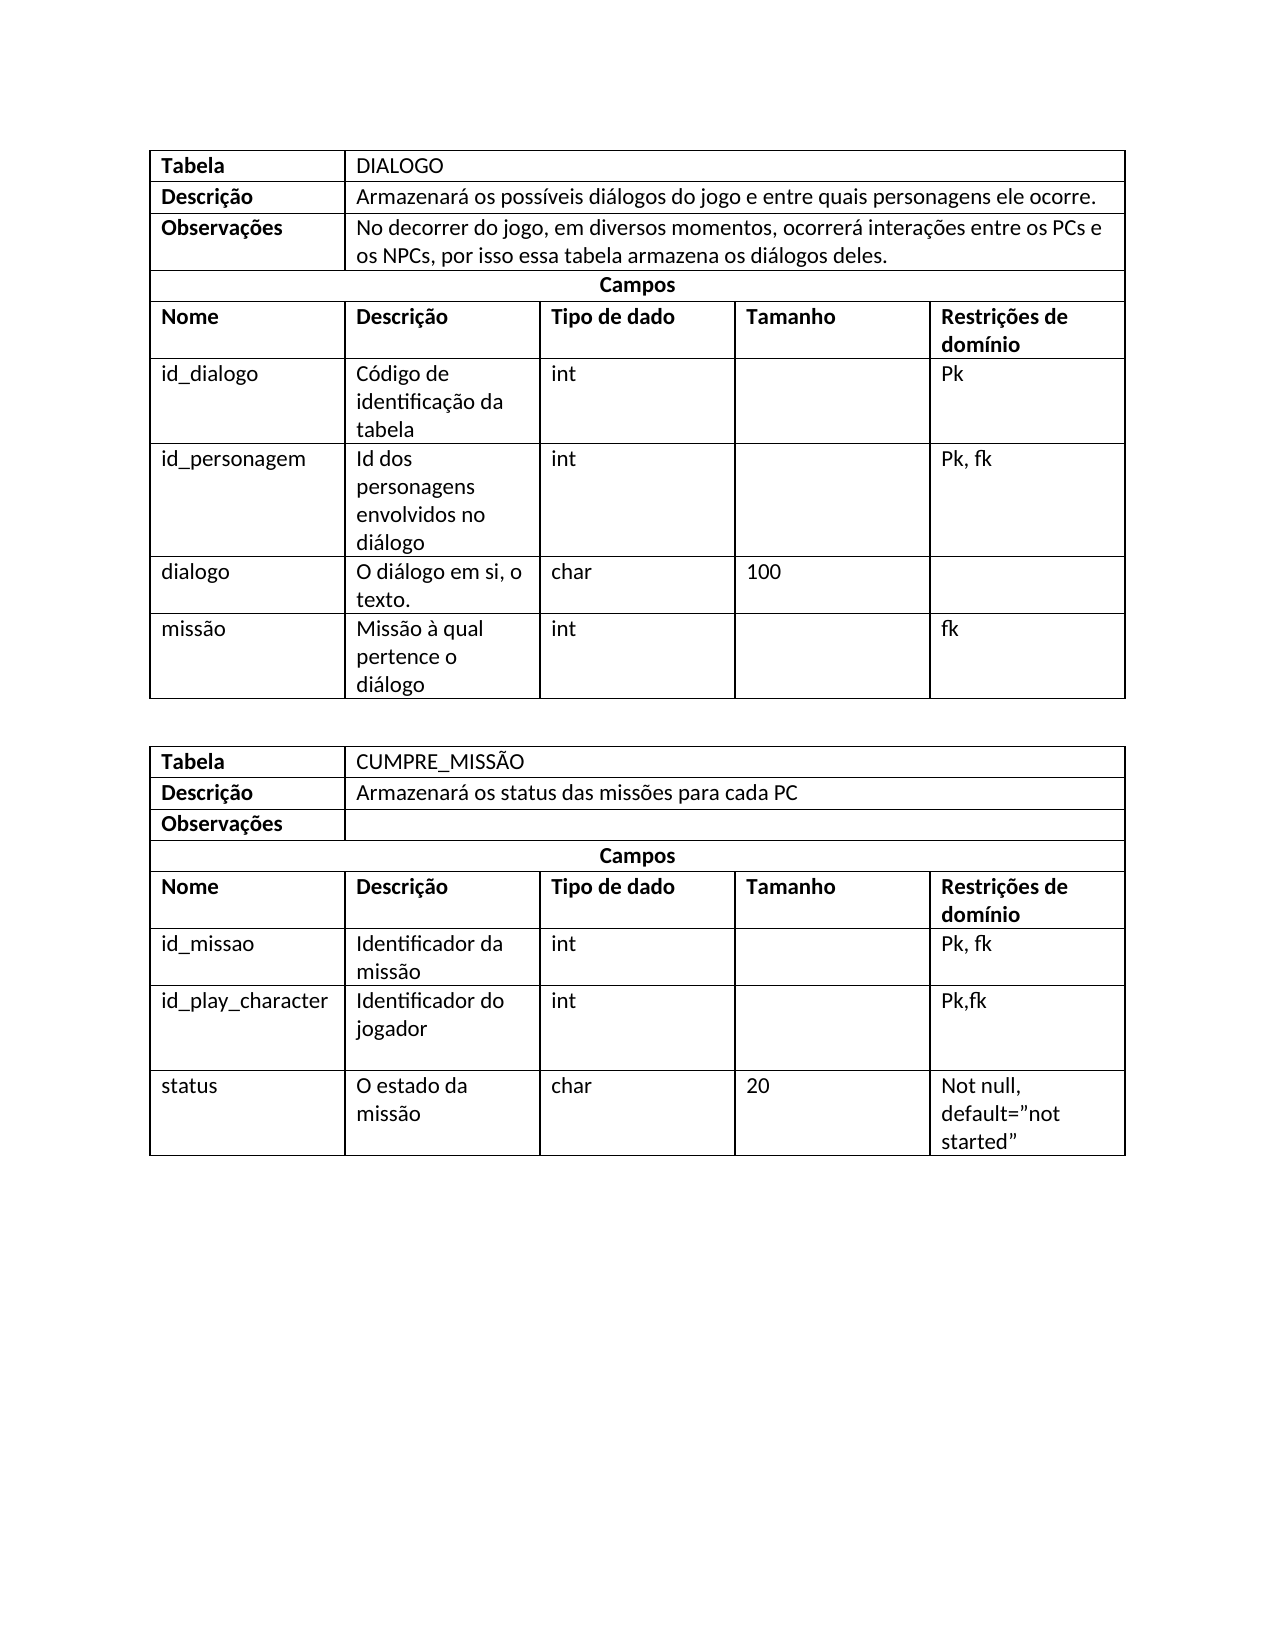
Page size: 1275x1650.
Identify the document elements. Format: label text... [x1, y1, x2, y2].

table_cell 100 [736, 557, 929, 613]
table_cell char [541, 1071, 734, 1155]
table_cell No decorrer do jogo, em diversos momentos, ocorrerá interações entre os PCs e os NPCs, por isso essa tabela armazena os diálogos deles. [346, 214, 1124, 269]
table_cell O diálogo em si, o texto. [346, 557, 539, 613]
table_cell int [541, 444, 734, 556]
table_cell Restrições de domínio [931, 302, 1124, 358]
table_cell int [541, 614, 734, 698]
table_cell int [541, 986, 734, 1070]
table_cell Pk, fk [931, 929, 1124, 985]
table_cell Armazenará os status das missões para cada PC [346, 778, 1124, 808]
table_cell id_play_character [151, 986, 344, 1070]
table_cell Descrição [151, 778, 344, 808]
table_cell fk [931, 614, 1124, 698]
table_cell Armazenará os possíveis diálogos do jogo e entre quais personagens ele ocorre. [346, 182, 1124, 212]
table_cell Identificador do jogador [346, 986, 539, 1070]
table_header CUMPRE_MISSÃO [346, 747, 1124, 777]
table_cell Campos [151, 271, 1124, 301]
table_cell Tamanho [736, 302, 929, 358]
table_cell [346, 810, 1124, 840]
table_cell Tipo de dado [541, 302, 734, 358]
table_cell id_missao [151, 929, 344, 985]
table_header DIALOGO [346, 151, 1124, 181]
table_header Tabela [151, 151, 344, 181]
table_cell id_dialogo [151, 359, 344, 443]
table_cell id_personagem [151, 444, 344, 556]
table_cell Campos [151, 841, 1124, 871]
table_cell Nome [151, 872, 344, 928]
table_cell Pk, fk [931, 444, 1124, 556]
table_cell Tipo de dado [541, 872, 734, 928]
table_header Tabela [151, 747, 344, 777]
table_cell missão [151, 614, 344, 698]
table_cell Identificador da missão [346, 929, 539, 985]
table_cell [736, 444, 929, 556]
table_cell [931, 557, 1124, 613]
table_cell Nome [151, 302, 344, 358]
table_cell Código de identificação da tabela [346, 359, 539, 443]
table_cell 20 [736, 1071, 929, 1155]
table_cell [736, 929, 929, 985]
table_cell Descrição [151, 182, 344, 212]
table_cell Restrições de domínio [931, 872, 1124, 928]
table_cell Descrição [346, 302, 539, 358]
table_cell int [541, 359, 734, 443]
table_cell Descrição [346, 872, 539, 928]
table_cell Not null, default=”not started” [931, 1071, 1124, 1155]
table_cell [736, 359, 929, 443]
table_cell [736, 986, 929, 1070]
table_cell Tamanho [736, 872, 929, 928]
table_cell dialogo [151, 557, 344, 613]
table_cell status [151, 1071, 344, 1155]
table_cell Id dos personagens envolvidos no diálogo [346, 444, 539, 556]
table_cell Observações [151, 214, 344, 269]
table_cell Pk [931, 359, 1124, 443]
table_cell Missão à qual pertence o diálogo [346, 614, 539, 698]
table_cell char [541, 557, 734, 613]
table_cell Pk,fk [931, 986, 1124, 1070]
table_cell [736, 614, 929, 698]
table_cell int [541, 929, 734, 985]
table_cell O estado da missão [346, 1071, 539, 1155]
table_cell Observações [151, 810, 344, 840]
